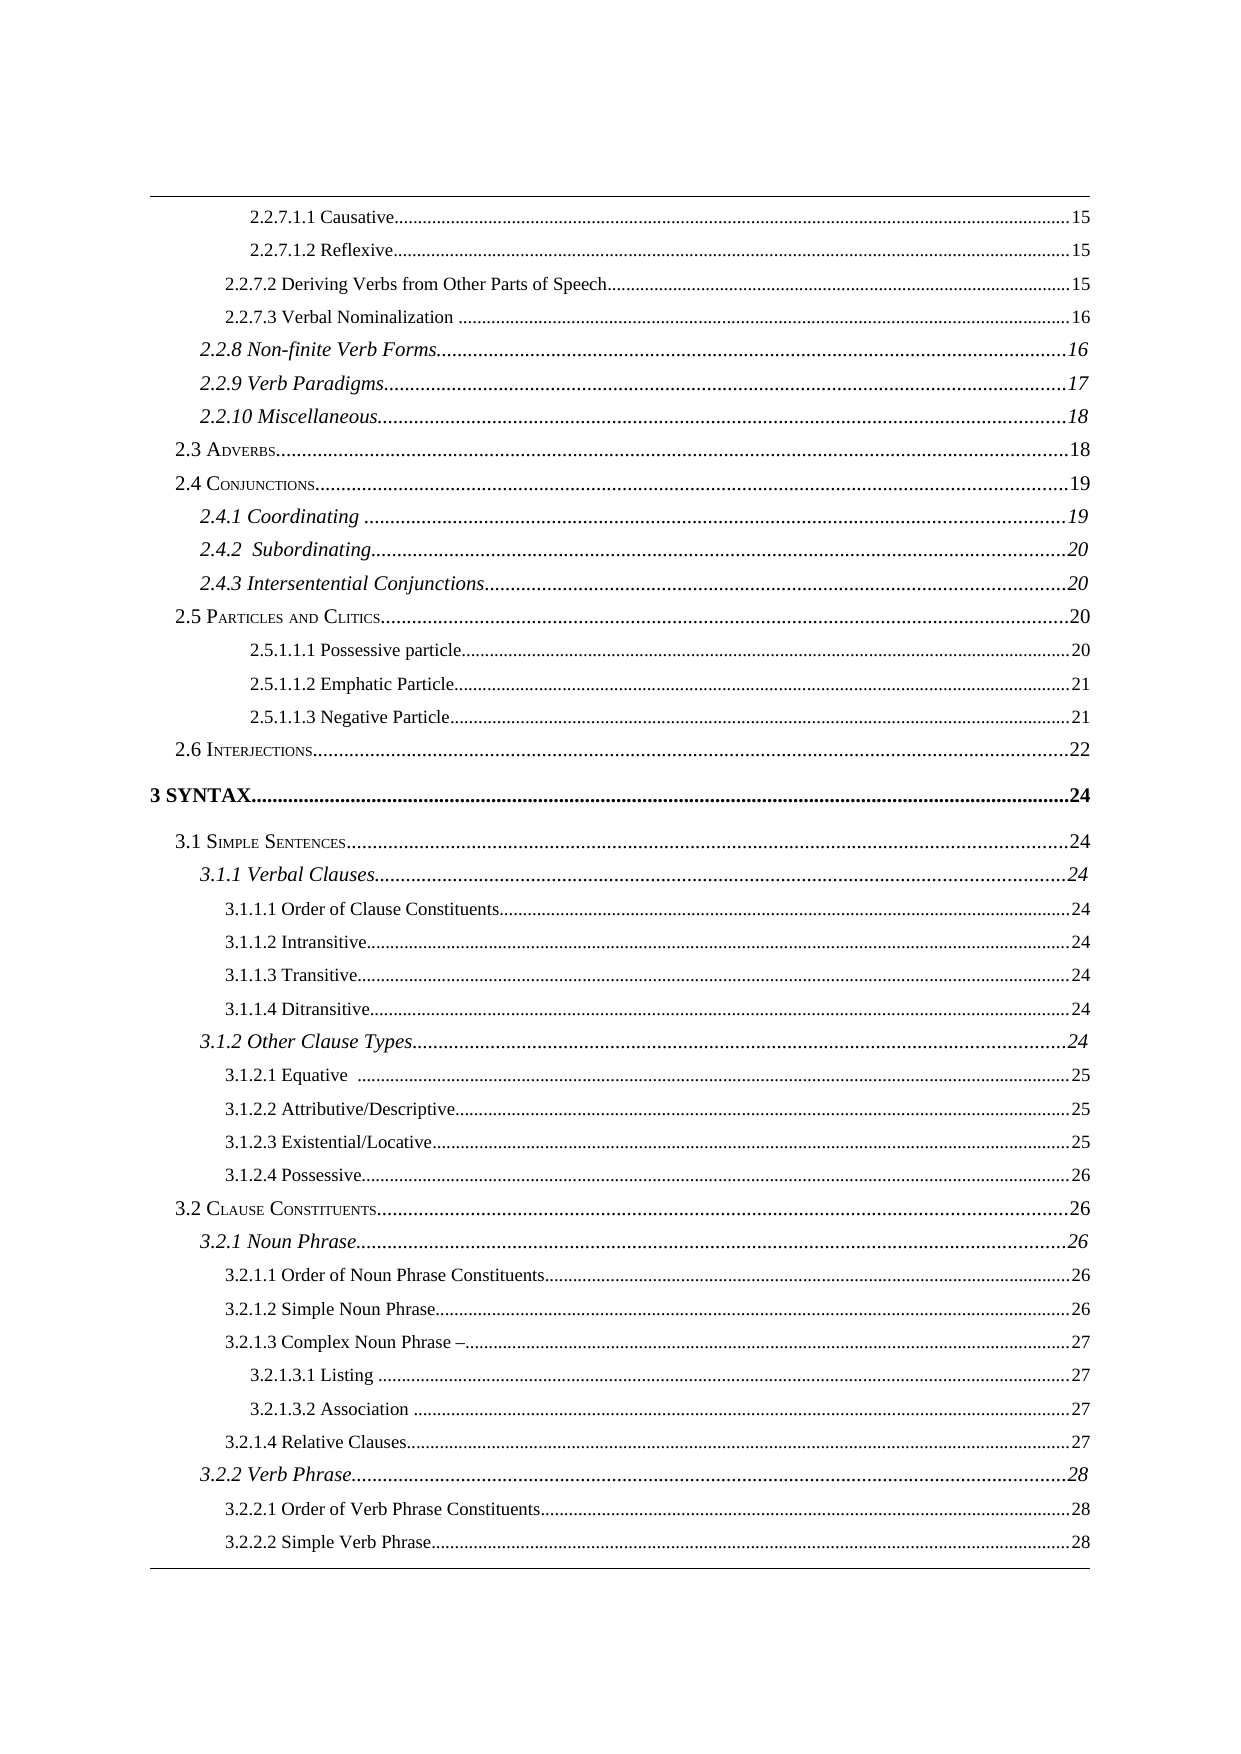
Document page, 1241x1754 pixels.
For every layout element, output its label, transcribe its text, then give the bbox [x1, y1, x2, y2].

text 3.2.1.4 Relative Clauses 27 [225, 1422, 1090, 1455]
text 3.2.2.2 Simple Verb Phrase 28 [225, 1522, 1090, 1555]
text 2.5 Particles and Clitics 20 [175, 597, 1090, 630]
text 2.2.8 Non-finite Verb Forms 16 [200, 330, 1090, 363]
text 2.5.1.1.2 Emphatic Particle 21 [250, 663, 1090, 697]
text 2.2.7.3 Verbal Nominalization 16 [225, 297, 1090, 330]
text 2.4.1 Coordinating 19 [200, 497, 1090, 530]
text 3.2.1.2 Simple Noun Phrase 26 [225, 1288, 1090, 1322]
text 3.1.1.1 Order of Clause Constituents 24 [225, 888, 1090, 922]
text 2.6 Interjections 22 [175, 730, 1090, 763]
text 3.2.1 Noun Phrase 26 [200, 1222, 1090, 1255]
text 2.5.1.1.3 Negative Particle 21 [250, 697, 1090, 730]
text 3.1.1.2 Intransitive 24 [225, 922, 1090, 955]
text 3.2 Clause Constituents 26 [175, 1188, 1090, 1222]
text 3.1 Simple Sentences 24 [175, 822, 1090, 855]
text 2.2.9 Verb Paradigms 17 [200, 363, 1090, 397]
text 2.5.1.1.1 Possessive particle 20 [250, 630, 1090, 663]
text 3.2.1.3.2 Association 27 [250, 1388, 1090, 1422]
text 3.1.1 Verbal Clauses 24 [200, 855, 1090, 888]
text 3.2.2.1 Order of Verb Phrase Constituents 28 [225, 1488, 1090, 1522]
text 3.1.2.4 Possessive 26 [225, 1155, 1090, 1188]
text 3 SYNTAX 24 [150, 776, 1090, 809]
text 3.1.2.1 Equative 25 [225, 1055, 1090, 1088]
text 3.2.1.3 Complex Noun Phrase – 27 [225, 1322, 1090, 1355]
text 2.3 Adverbs 18 [175, 430, 1090, 463]
text 2.4.2 Subordinating 20 [200, 530, 1090, 563]
text 2.2.7.1.2 Reflexive 15 [250, 230, 1090, 263]
text 3.2.1.1 Order of Noun Phrase Constituents 26 [225, 1255, 1090, 1288]
text 3.1.2.3 Existential/Locative 25 [225, 1122, 1090, 1155]
text 2.2.10 Miscellaneous 18 [200, 397, 1090, 430]
text 3.2.1.3.1 Listing 27 [250, 1355, 1090, 1388]
text 3.2.2 Verb Phrase 28 [200, 1455, 1090, 1488]
text 2.4 Conjunctions 19 [175, 463, 1090, 497]
text 3.1.1.3 Transitive 24 [225, 955, 1090, 988]
text 2.2.7.2 Deriving Verbs from Other Parts of Speech 15 [225, 263, 1090, 297]
text 2.2.7.1.1 Causative 15 [250, 197, 1090, 230]
text 3.1.2 Other Clause Types 24 [200, 1022, 1090, 1055]
text 3.1.1.4 Ditransitive 24 [225, 988, 1090, 1022]
text 2.4.3 Intersentential Conjunctions 20 [200, 563, 1090, 597]
text 3.1.2.2 Attributive/Descriptive 25 [225, 1088, 1090, 1122]
